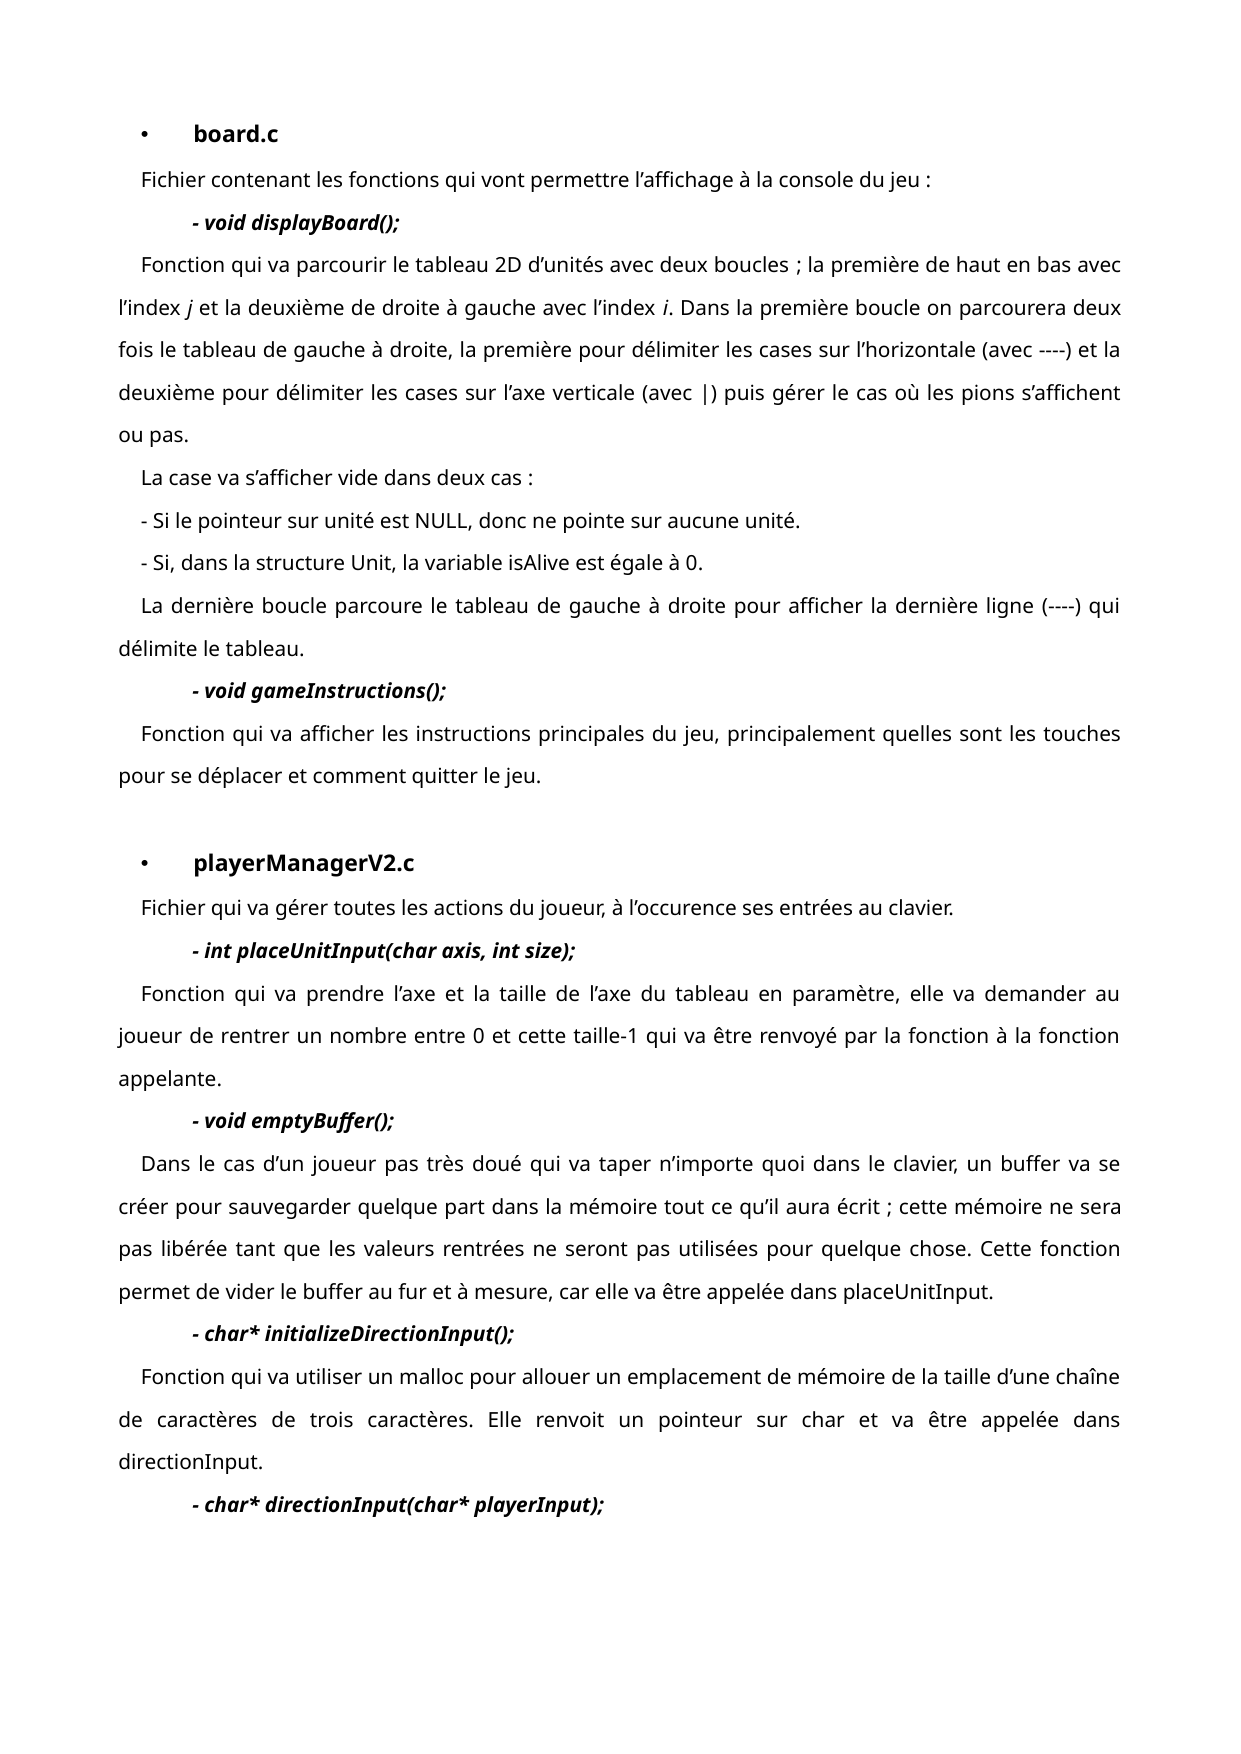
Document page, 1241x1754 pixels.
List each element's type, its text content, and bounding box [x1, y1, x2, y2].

text La case va s’afficher vide dans deux cas : [118, 463, 1122, 492]
text - char* directionInput(char* playerInput); [118, 1490, 1122, 1518]
text Dans le cas d’un joueur pas très doué qui va taper n’importe quoi dans le clavier, un buffer va se créer pour sauvegarder quelque part dans la mémoire tout ce qu’il aura écrit ; cette mémoire ne sera pas libérée tant que les valeurs rentrées ne seront pas utilisées pour quelque chose. Cette fonction permet de vider le buffer au fur et à mesure, car elle va être appelée dans placeUnitInput. [118, 1149, 1122, 1305]
text - void displayBoard(); [118, 208, 1122, 236]
text Fichier qui va gérer toutes les actions du joueur, à l’occurence ses entrées au clavier. [118, 893, 1122, 922]
text - void gameInstructions(); [118, 676, 1122, 705]
text Fonction qui va afficher les instructions principales du jeu, principalement quelles sont les touches pour se déplacer et comment quitter le jeu. [118, 719, 1122, 790]
text La dernière boucle parcoure le tableau de gauche à droite pour afficher la dernière ligne (----) qui délimite le tableau. [118, 591, 1122, 662]
text Fichier contenant les fonctions qui vont permettre l’affichage à la console du jeu : [118, 165, 1122, 193]
text - Si le pointeur sur unité est NULL, donc ne pointe sur aucune unité. [118, 506, 1122, 534]
text - char* initializeDirectionInput(); [118, 1319, 1122, 1348]
text - Si, dans la structure Unit, la variable isAlive est égale à 0. [118, 548, 1122, 577]
list board.c [118, 118, 1122, 149]
text - void emptyBuffer(); [118, 1107, 1122, 1135]
text Fonction qui va parcourir le tableau 2D d’unités avec deux boucles ; la première de haut en bas avec l’index j et la deuxième de droite à gauche avec l’index i. Dans la première boucle on parcourera deux fois le tableau de gauche à droite, la première pour délimiter les cases sur l’horizontale (avec ----) et la deuxième pour délimiter les cases sur l’axe verticale (avec |) puis gérer le cas où les pions s’affichent ou pas. [118, 250, 1122, 449]
text - int placeUnitInput(char axis, int size); [118, 936, 1122, 964]
text Fonction qui va prendre l’axe et la taille de l’axe du tableau en paramètre, elle va demander au joueur de rentrer un nombre entre 0 et cette taille-1 qui va être renvoyé par la fonction à la fonction appelante. [118, 979, 1122, 1092]
list playerManagerV2.c [118, 847, 1122, 878]
text Fonction qui va utiliser un malloc pour allouer un emplacement de mémoire de la taille d’une chaîne de caractères de trois caractères. Elle renvoit un pointeur sur char et va être appelée dans directionInput. [118, 1362, 1122, 1476]
